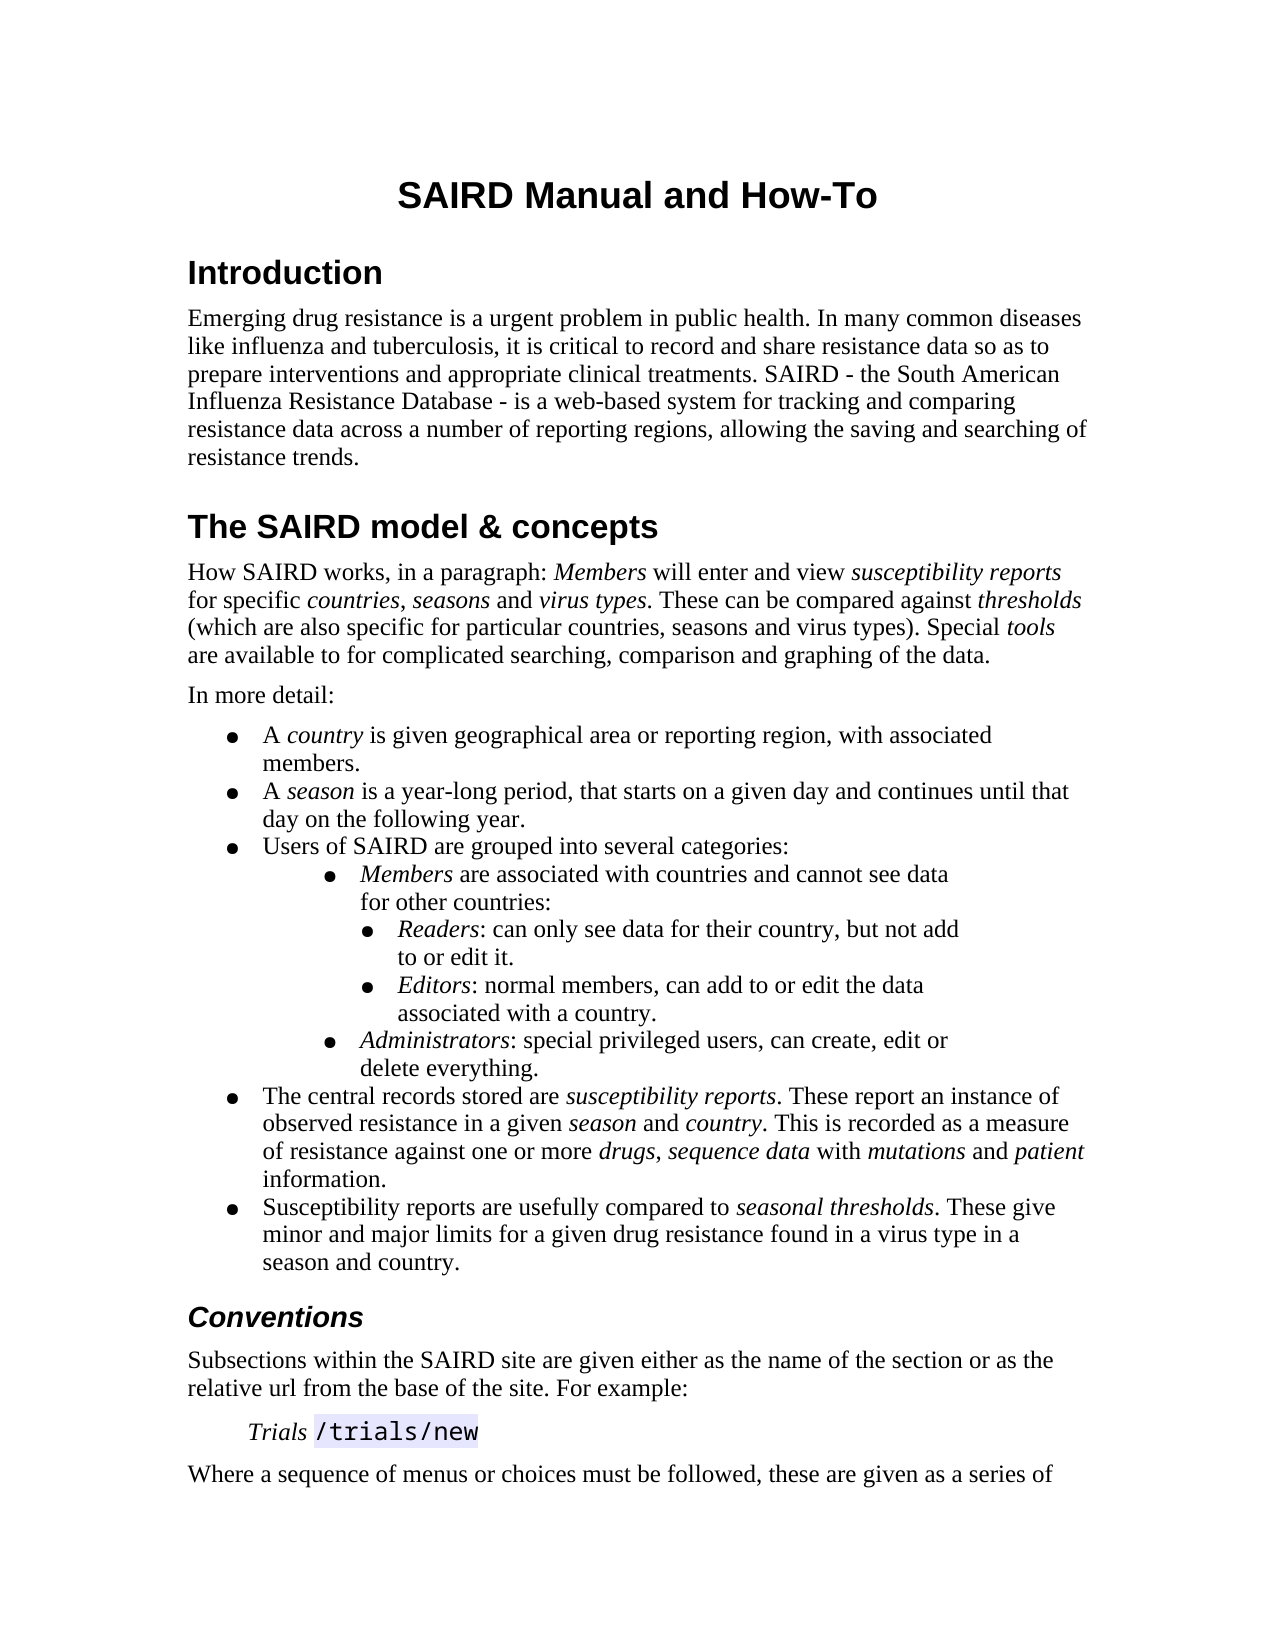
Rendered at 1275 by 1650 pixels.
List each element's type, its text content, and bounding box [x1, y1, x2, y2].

text In more detail: [187, 681, 1087, 709]
subtitle Introduction [187, 254, 1087, 292]
list Readers: can only see data for their country, but not add to or edit it. [360, 916, 967, 971]
list Administrators: special privileged users, can create, edit or delete everything. [322, 1026, 967, 1082]
subtitle Conventions [187, 1301, 1087, 1333]
text Trials /trials/new [478, 1414, 967, 1448]
text Subsections within the SAIRD site are given either as the name of the section or as the relative url from the base of the site. For example: [187, 1346, 1087, 1401]
text How SAIRD works, in a paragraph: Members will enter and view susceptibility reports for specific countries, seasons and virus types. These can be compared against thresholds (which are also specific for particular countries, seasons and virus types). Special tools are available to for complicated searching, comparison and graphing of the data. [187, 558, 1087, 669]
subtitle The SAIRD model & concepts [187, 508, 1087, 546]
list Editors: normal members, can add to or edit the data associated with a country. [360, 971, 967, 1026]
list A country is given geographical area or reporting region, with associated members. [225, 722, 1087, 777]
list Users of SAIRD are grouped into several categories: [225, 832, 1087, 860]
list Members are associated with countries and cannot see data for other countries: [322, 860, 967, 916]
title SAIRD Manual and How-To [187, 175, 1087, 217]
text Trials /trials/new [247, 1414, 314, 1448]
list The central records stored are susceptibility reports. These report an instance of observed resistance in a given season and country. This is recorded as a measure of resistance against one or more drugs, sequence data with mutations and patient information. [225, 1082, 1087, 1193]
text Emerging drug resistance is a urgent problem in public health. In many common diseases like influenza and tuberculosis, it is critical to record and share resistance data so as to prepare interventions and appropriate clinical treatments. SAIRD - the South American Influenza Resistance Database - is a web-based system for tracking and comparing resistance data across a number of reporting regions, allowing the saving and searching of resistance trends. [187, 304, 1087, 471]
list Susceptibility reports are usefully compared to seasonal thresholds. These give minor and major limits for a given drug resistance found in a virus type in a season and country. [225, 1193, 1087, 1276]
list A season is a year-long period, that starts on a given day and continues until that day on the following year. [225, 777, 1087, 832]
text Where a sequence of menus or choices must be followed, these are given as a series of [187, 1460, 1087, 1488]
